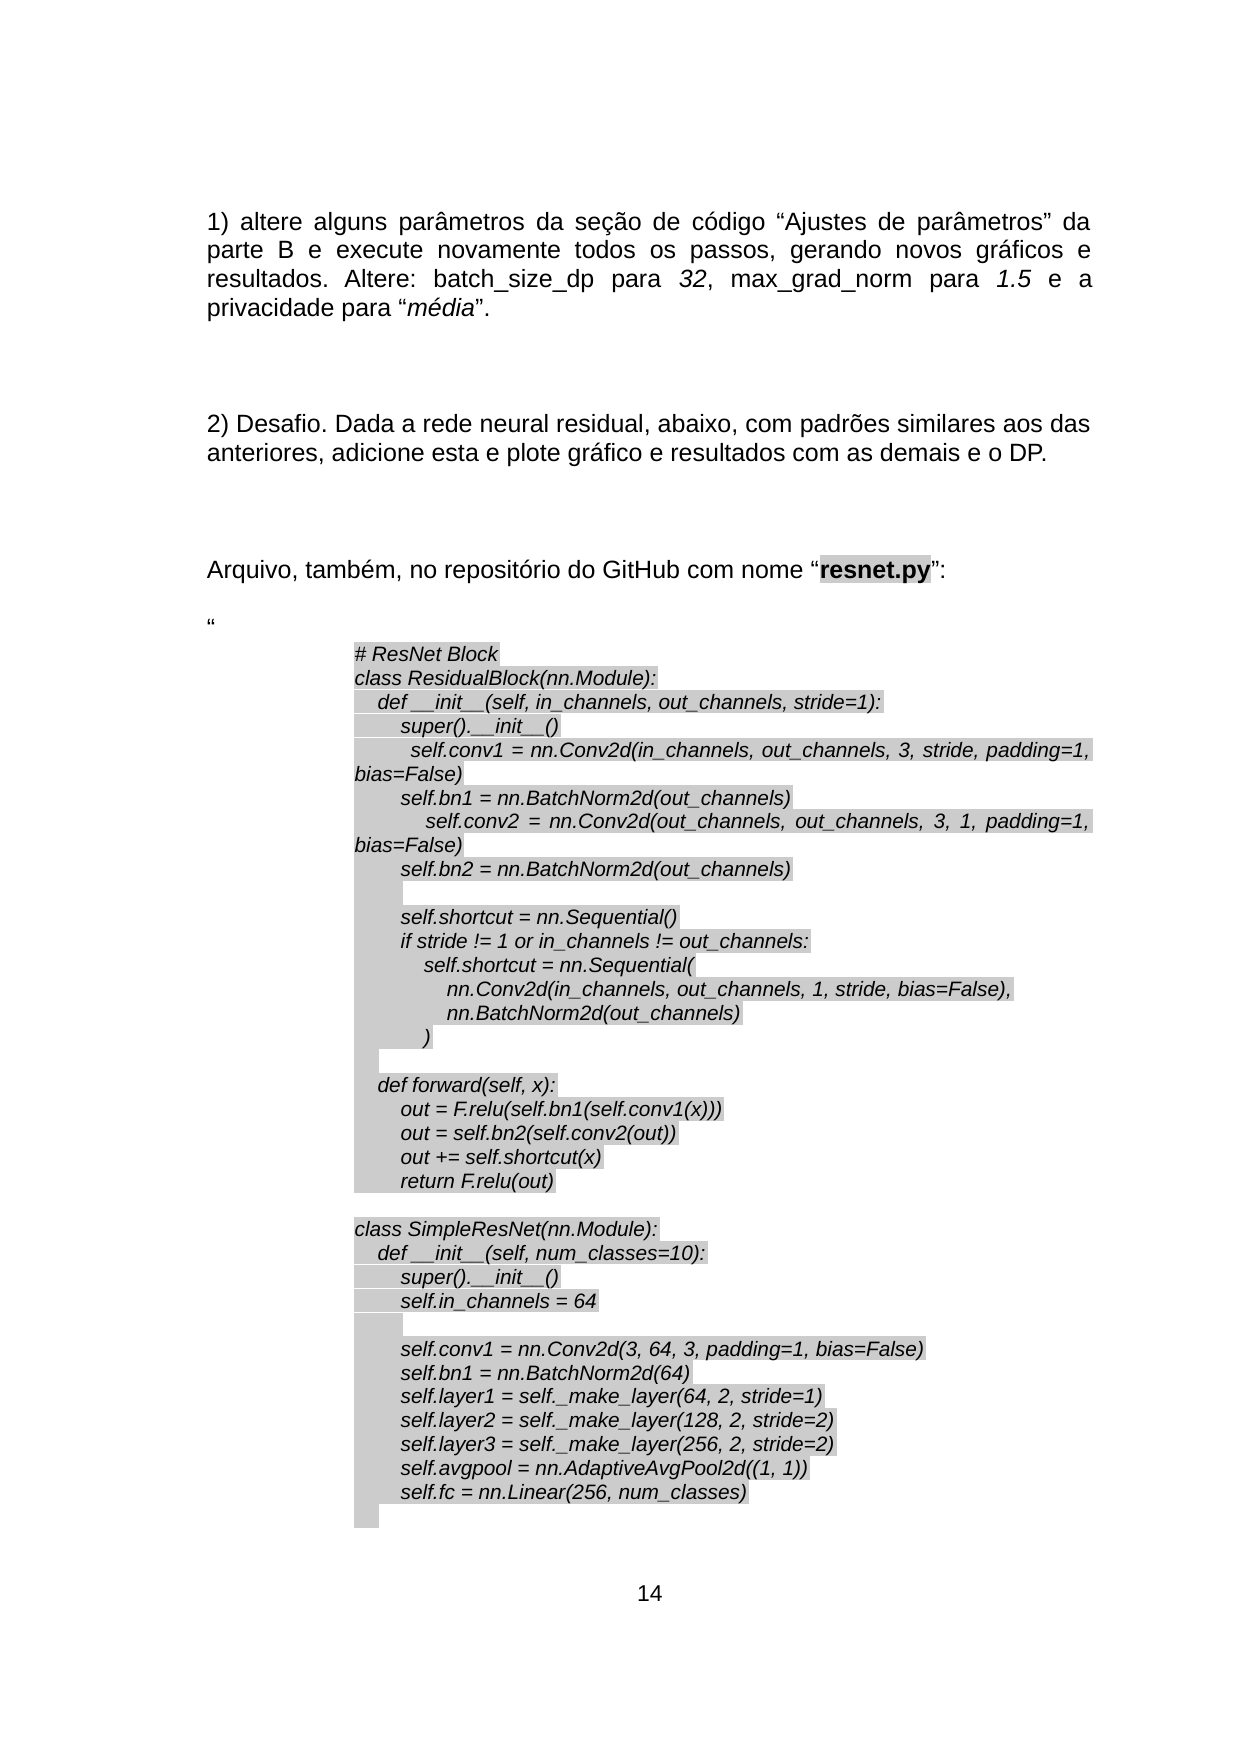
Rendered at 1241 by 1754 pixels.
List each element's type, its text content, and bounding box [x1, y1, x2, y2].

text self.avgpool = nn.AdaptiveAvgPool2d((1, 1)) [354, 1456, 1093, 1480]
text if stride != 1 or in_channels != out_channels: [354, 929, 1093, 953]
text self.bn1 = nn.BatchNorm2d(out_channels) [354, 785, 1093, 809]
text self.layer2 = self._make_layer(128, 2, stride=2) [354, 1408, 1093, 1432]
text self.bn2 = nn.BatchNorm2d(out_channels) [354, 857, 1093, 881]
text nn.BatchNorm2d(out_channels) [354, 1001, 1093, 1025]
text out = self.bn2(self.conv2(out)) [354, 1121, 1093, 1145]
text 1) altere alguns parâmetros da seção de código “Ajustes de parâmetros” da parte B e execute novamente todos os passos, gerando novos gráficos e resultados. Altere: batch_size_dp para 32, max_grad_norm para 1.5 e a privacidade para “média”. [207, 207, 1093, 322]
text self.conv1 = nn.Conv2d(in_channels, out_channels, 3, stride, padding=1, bias=False) [354, 737, 1093, 785]
text ) [354, 1025, 1093, 1049]
text class SimpleResNet(nn.Module): [354, 1217, 1093, 1241]
text out = F.relu(self.bn1(self.conv1(x))) [354, 1097, 1093, 1121]
text def __init__(self, in_channels, out_channels, stride=1): [354, 689, 1093, 713]
text self.layer3 = self._make_layer(256, 2, stride=2) [354, 1432, 1093, 1456]
text 2) Desafio. Dada a rede neural residual, abaixo, com padrões similares aos das anteriores, adicione esta e plote gráfico e resultados com as demais e o DP. [207, 409, 1093, 467]
text out += self.shortcut(x) [354, 1145, 1093, 1169]
text def __init__(self, num_classes=10): [354, 1241, 1093, 1264]
text super().__init__() [354, 1264, 1093, 1288]
text self.bn1 = nn.BatchNorm2d(64) [354, 1360, 1093, 1384]
text self.shortcut = nn.Sequential() [354, 905, 1093, 929]
text self.shortcut = nn.Sequential( [354, 953, 1093, 977]
text “ [207, 613, 1093, 642]
text self.layer1 = self._make_layer(64, 2, stride=1) [354, 1384, 1093, 1408]
text super().__init__() [354, 713, 1093, 737]
text # ResNet Block [354, 642, 1093, 666]
text self.conv1 = nn.Conv2d(3, 64, 3, padding=1, bias=False) [354, 1336, 1093, 1360]
text class ResidualBlock(nn.Module): [354, 666, 1093, 689]
text nn.Conv2d(in_channels, out_channels, 1, stride, bias=False), [354, 977, 1093, 1001]
text def forward(self, x): [354, 1073, 1093, 1097]
text self.fc = nn.Linear(256, num_classes) [354, 1480, 1093, 1504]
text Arquivo, também, no repositório do GitHub com nome “resnet.py”: [207, 554, 1093, 583]
text self.conv2 = nn.Conv2d(out_channels, out_channels, 3, 1, padding=1, bias=False) [354, 809, 1093, 857]
text self.in_channels = 64 [354, 1288, 1093, 1312]
text return F.relu(out) [354, 1169, 1093, 1193]
